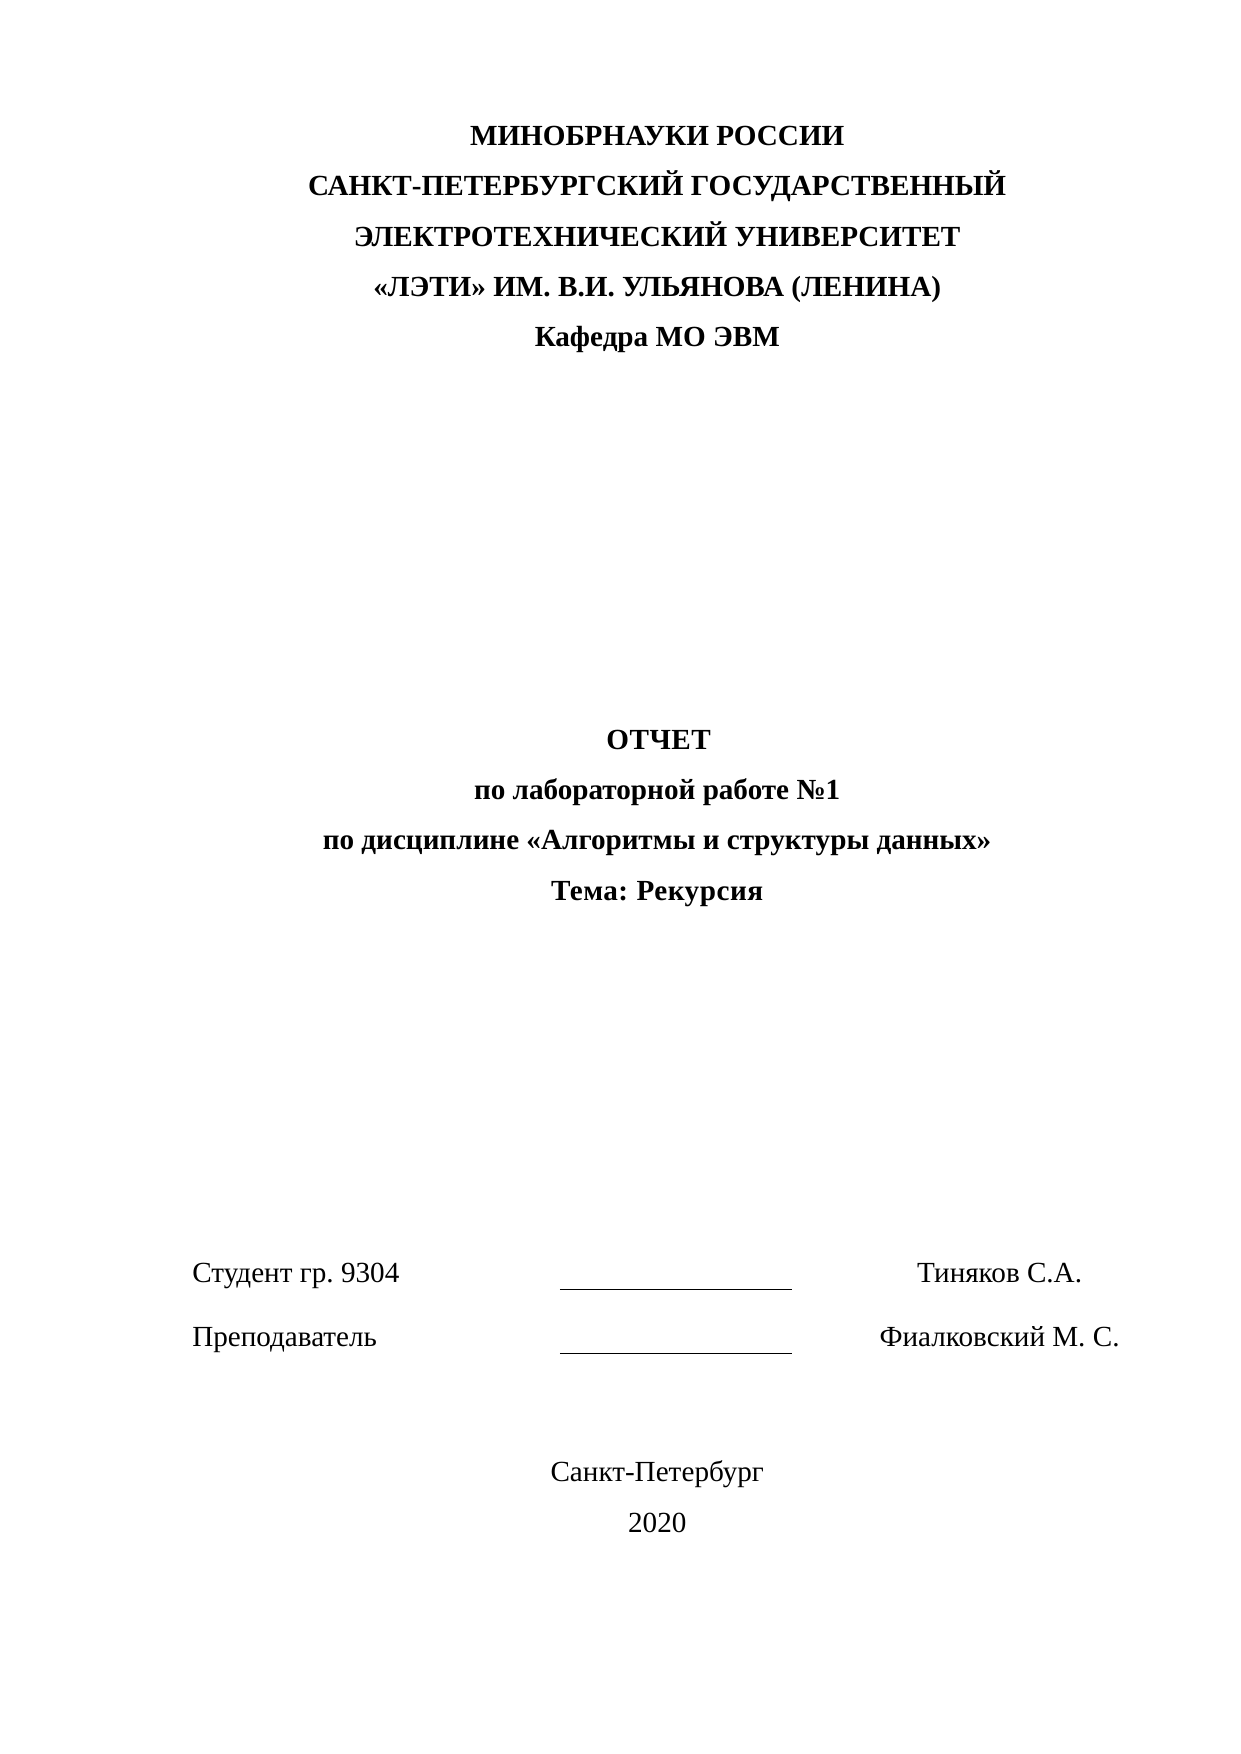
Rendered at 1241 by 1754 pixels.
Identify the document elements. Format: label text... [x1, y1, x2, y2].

table_cell [560, 1290, 792, 1353]
table_header [560, 1225, 792, 1289]
text по лабораторной работе №1 [118, 772, 1122, 806]
text по дисциплине «Алгоритмы и структуры данных» [118, 822, 1122, 856]
text «ЛЭТИ» им. В.И. Ульянова (Ленина) [118, 269, 1122, 303]
text электротехнический университет [118, 219, 1122, 252]
text Санкт-Петербургский государственный [118, 168, 1122, 202]
text отчет [118, 722, 1122, 755]
text Санкт-Петербург [118, 1454, 1122, 1488]
table_header Тиняков С.А. [792, 1225, 1133, 1289]
text Тема: Рекурсия [118, 873, 1122, 906]
text Кафедра МО ЭВМ [118, 319, 1122, 353]
table_cell Фиалковский М. С. [792, 1289, 1133, 1353]
table_header Студент гр. 9304 [107, 1225, 560, 1289]
text 2020 [118, 1505, 1122, 1538]
table_cell Преподаватель [107, 1289, 560, 1353]
text МИНОБРНАУКИ РОССИИ [118, 118, 1122, 152]
